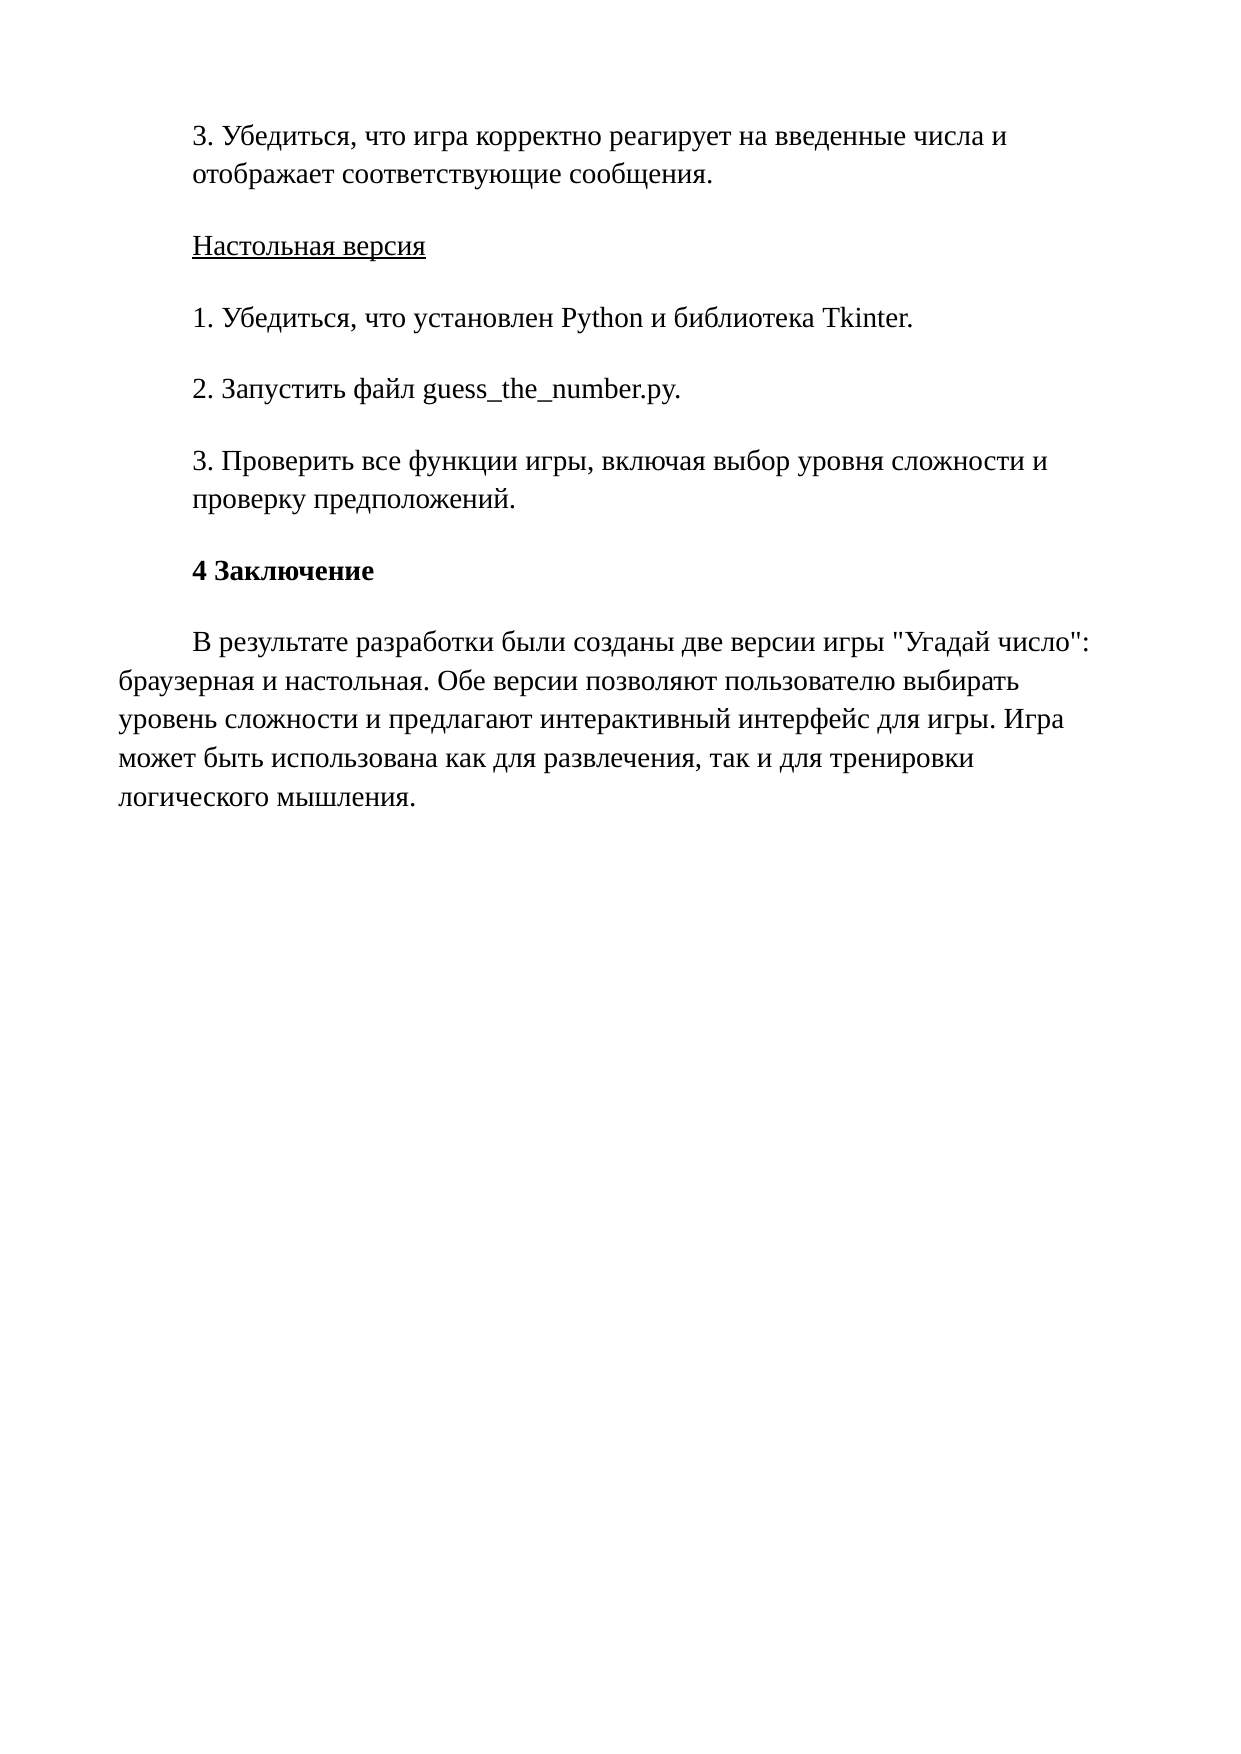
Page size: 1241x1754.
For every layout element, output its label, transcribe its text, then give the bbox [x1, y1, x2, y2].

text 4 Заключение [118, 553, 1122, 587]
text 2. Запустить файл guess_the_number.py. [118, 371, 1122, 405]
text 3. Убедиться, что игра корректно реагирует на введенные числа и отображает соответствующие сообщения. [118, 118, 1122, 190]
text 3. Проверить все функции игры, включая выбор уровня сложности и проверку предположений. [118, 443, 1122, 515]
text В результате разработки были созданы две версии игры "Угадай число": браузерная и настольная. Обе версии позволяют пользователю выбирать уровень сложности и предлагают интерактивный интерфейс для игры. Игра может быть использована как для развлечения, так и для тренировки логического мышления. [118, 624, 1122, 812]
text 1. Убедиться, что установлен Python и библиотека Tkinter. [118, 300, 1122, 333]
text Настольная версия [118, 228, 1122, 262]
